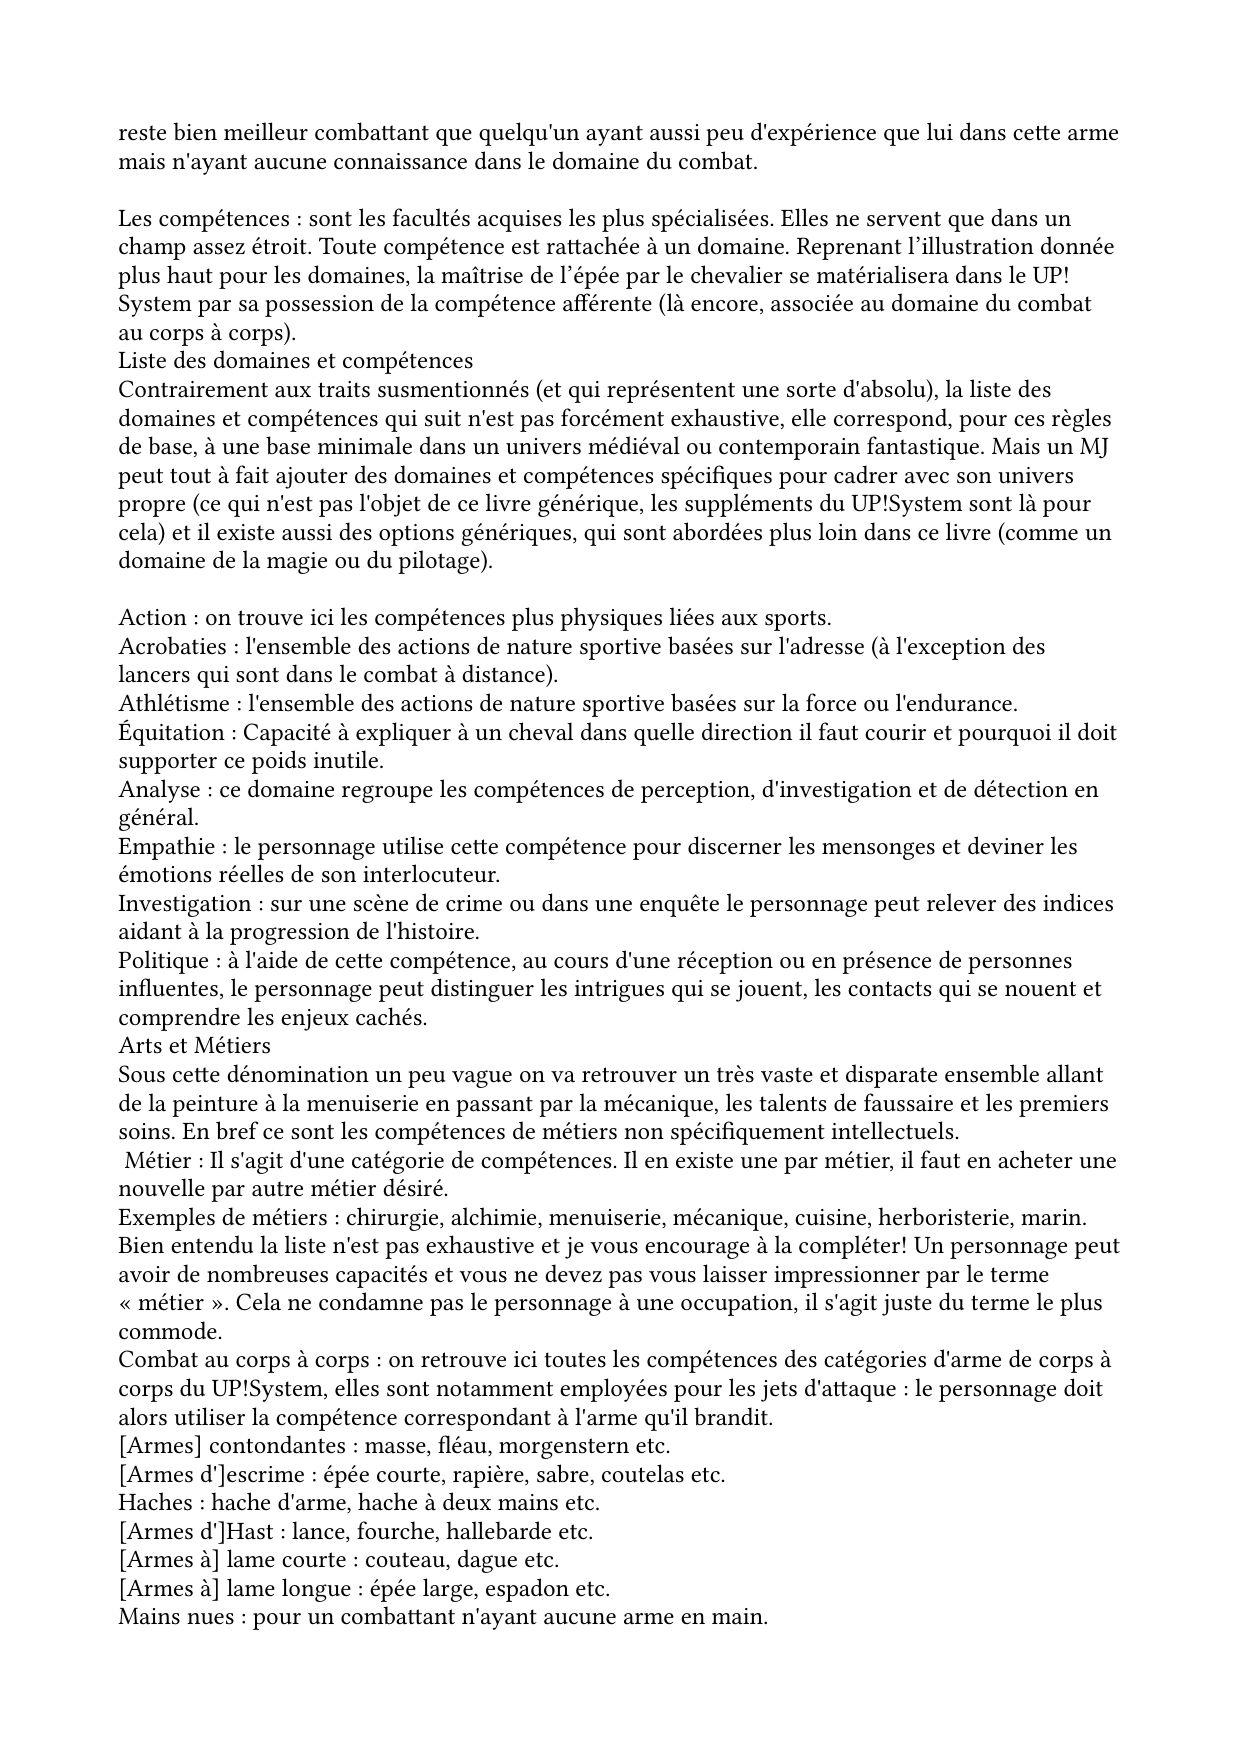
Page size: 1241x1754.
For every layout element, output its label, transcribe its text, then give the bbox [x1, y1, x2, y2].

text [Armes d']Hast : lance, fourche, hallebarde etc. [118, 1517, 1122, 1545]
text Analyse : ce domaine regroupe les compétences de perception, d'investigation et de détection en général. [118, 774, 1122, 832]
text Investigation : sur une scène de crime ou dans une enquête le personnage peut relever des indices aidant à la progression de l'histoire. [118, 889, 1122, 946]
text Politique : à l'aide de cette compétence, au cours d'une réception ou en présence de personnes influentes, le personnage peut distinguer les intrigues qui se jouent, les contacts qui se nouent et comprendre les enjeux cachés. [118, 946, 1122, 1031]
text reste bien meilleur combattant que quelqu'un ayant aussi peu d'expérience que lui dans cette arme mais n'ayant aucune connaissance dans le domaine du combat. [118, 118, 1122, 175]
text Haches : hache d'arme, hache à deux mains etc. [118, 1488, 1122, 1517]
text Bien entendu la liste n'est pas exhaustive et je vous encourage à la compléter! Un personnage peut avoir de nombreuses capacités et vous ne devez pas vous laisser impressionner par le terme « métier ». Cela ne condamne pas le personnage à une occupation, il s'agit juste du terme le plus commode. [118, 1231, 1122, 1345]
text [Armes à] lame courte : couteau, dague etc. [118, 1545, 1122, 1574]
text Exemples de métiers : chirurgie, alchimie, menuiserie, mécanique, cuisine, herboristerie, marin. [118, 1203, 1122, 1231]
text Acrobaties : l'ensemble des actions de nature sportive basées sur l'adresse (à l'exception des lancers qui sont dans le combat à distance). [118, 632, 1122, 689]
text [Armes d']escrime : épée courte, rapière, sabre, coutelas etc. [118, 1459, 1122, 1488]
text Métier : Il s'agit d'une catégorie de compétences. Il en existe une par métier, il faut en acheter une nouvelle par autre métier désiré. [118, 1146, 1122, 1203]
text Mains nues : pour un combattant n'ayant aucune arme en main. [118, 1602, 1122, 1631]
text Contrairement aux traits susmentionnés (et qui représentent une sorte d'absolu), la liste des domaines et compétences qui suit n'est pas forcément exhaustive, elle correspond, pour ces règles de base, à une base minimale dans un univers médiéval ou contemporain fantastique. Mais un MJ peut tout à fait ajouter des domaines et compétences spécifiques pour cadrer avec son univers propre (ce qui n'est pas l'objet de ce livre générique, les suppléments du UP!System sont là pour cela) et il existe aussi des options génériques, qui sont abordées plus loin dans ce livre (comme un domaine de la magie ou du pilotage). [118, 375, 1122, 575]
text Athlétisme : l'ensemble des actions de nature sportive basées sur la force ou l'endurance. [118, 689, 1122, 717]
text Combat au corps à corps : on retrouve ici toutes les compétences des catégories d'arme de corps à corps du UP!System, elles sont notamment employées pour les jets d'attaque : le personnage doit alors utiliser la compétence correspondant à l'arme qu'il brandit. [118, 1345, 1122, 1431]
text [Armes] contondantes : masse, fléau, morgenstern etc. [118, 1431, 1122, 1459]
text Les compétences : sont les facultés acquises les plus spécialisées. Elles ne servent que dans un champ assez étroit. Toute compétence est rattachée à un domaine. Reprenant l’illustration donnée plus haut pour les domaines, la maîtrise de l’épée par le chevalier se matérialisera dans le UP!System par sa possession de la compétence afférente (là encore, associée au domaine du combat au corps à corps). [118, 204, 1122, 346]
text Liste des domaines et compétences [118, 346, 1122, 375]
text Équitation : Capacité à expliquer à un cheval dans quelle direction il faut courir et pourquoi il doit supporter ce poids inutile. [118, 717, 1122, 774]
text Arts et Métiers [118, 1031, 1122, 1060]
text [Armes à] lame longue : épée large, espadon etc. [118, 1574, 1122, 1602]
text Action : on trouve ici les compétences plus physiques liées aux sports. [118, 603, 1122, 632]
text Empathie : le personnage utilise cette compétence pour discerner les mensonges et deviner les émotions réelles de son interlocuteur. [118, 832, 1122, 889]
text Sous cette dénomination un peu vague on va retrouver un très vaste et disparate ensemble allant de la peinture à la menuiserie en passant par la mécanique, les talents de faussaire et les premiers soins. En bref ce sont les compétences de métiers non spécifiquement intellectuels. [118, 1060, 1122, 1146]
